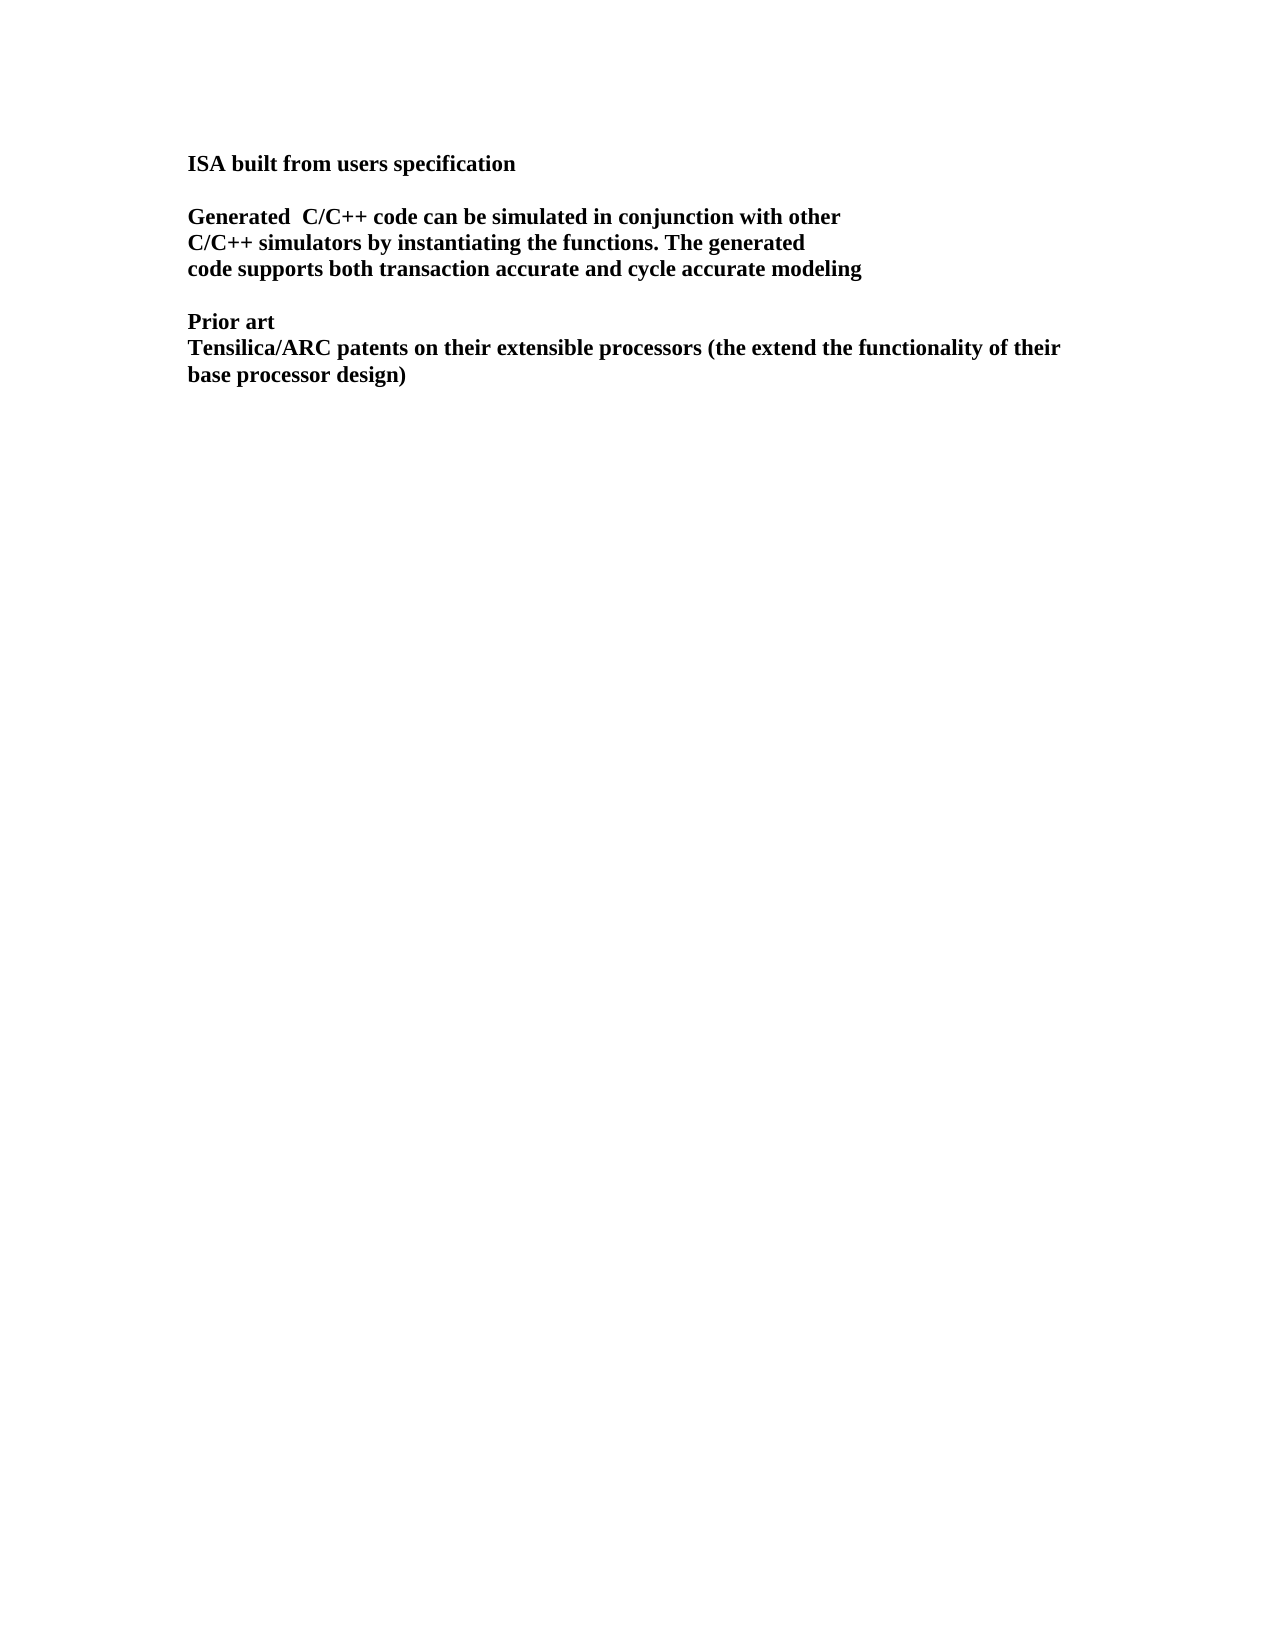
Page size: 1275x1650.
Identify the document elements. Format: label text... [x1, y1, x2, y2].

text Generated C/C++ code can be simulated in conjunction with other [187, 203, 1087, 229]
text C/C++ simulators by instantiating the functions. The generated [187, 229, 1087, 255]
text code supports both transaction accurate and cycle accurate modeling [187, 255, 1087, 282]
text Prior art [187, 308, 1087, 334]
text ISA built from users specification [187, 150, 1087, 176]
text Tensilica/ARC patents on their extensible processors (the extend the functionality of their base processor design) [187, 334, 1087, 387]
